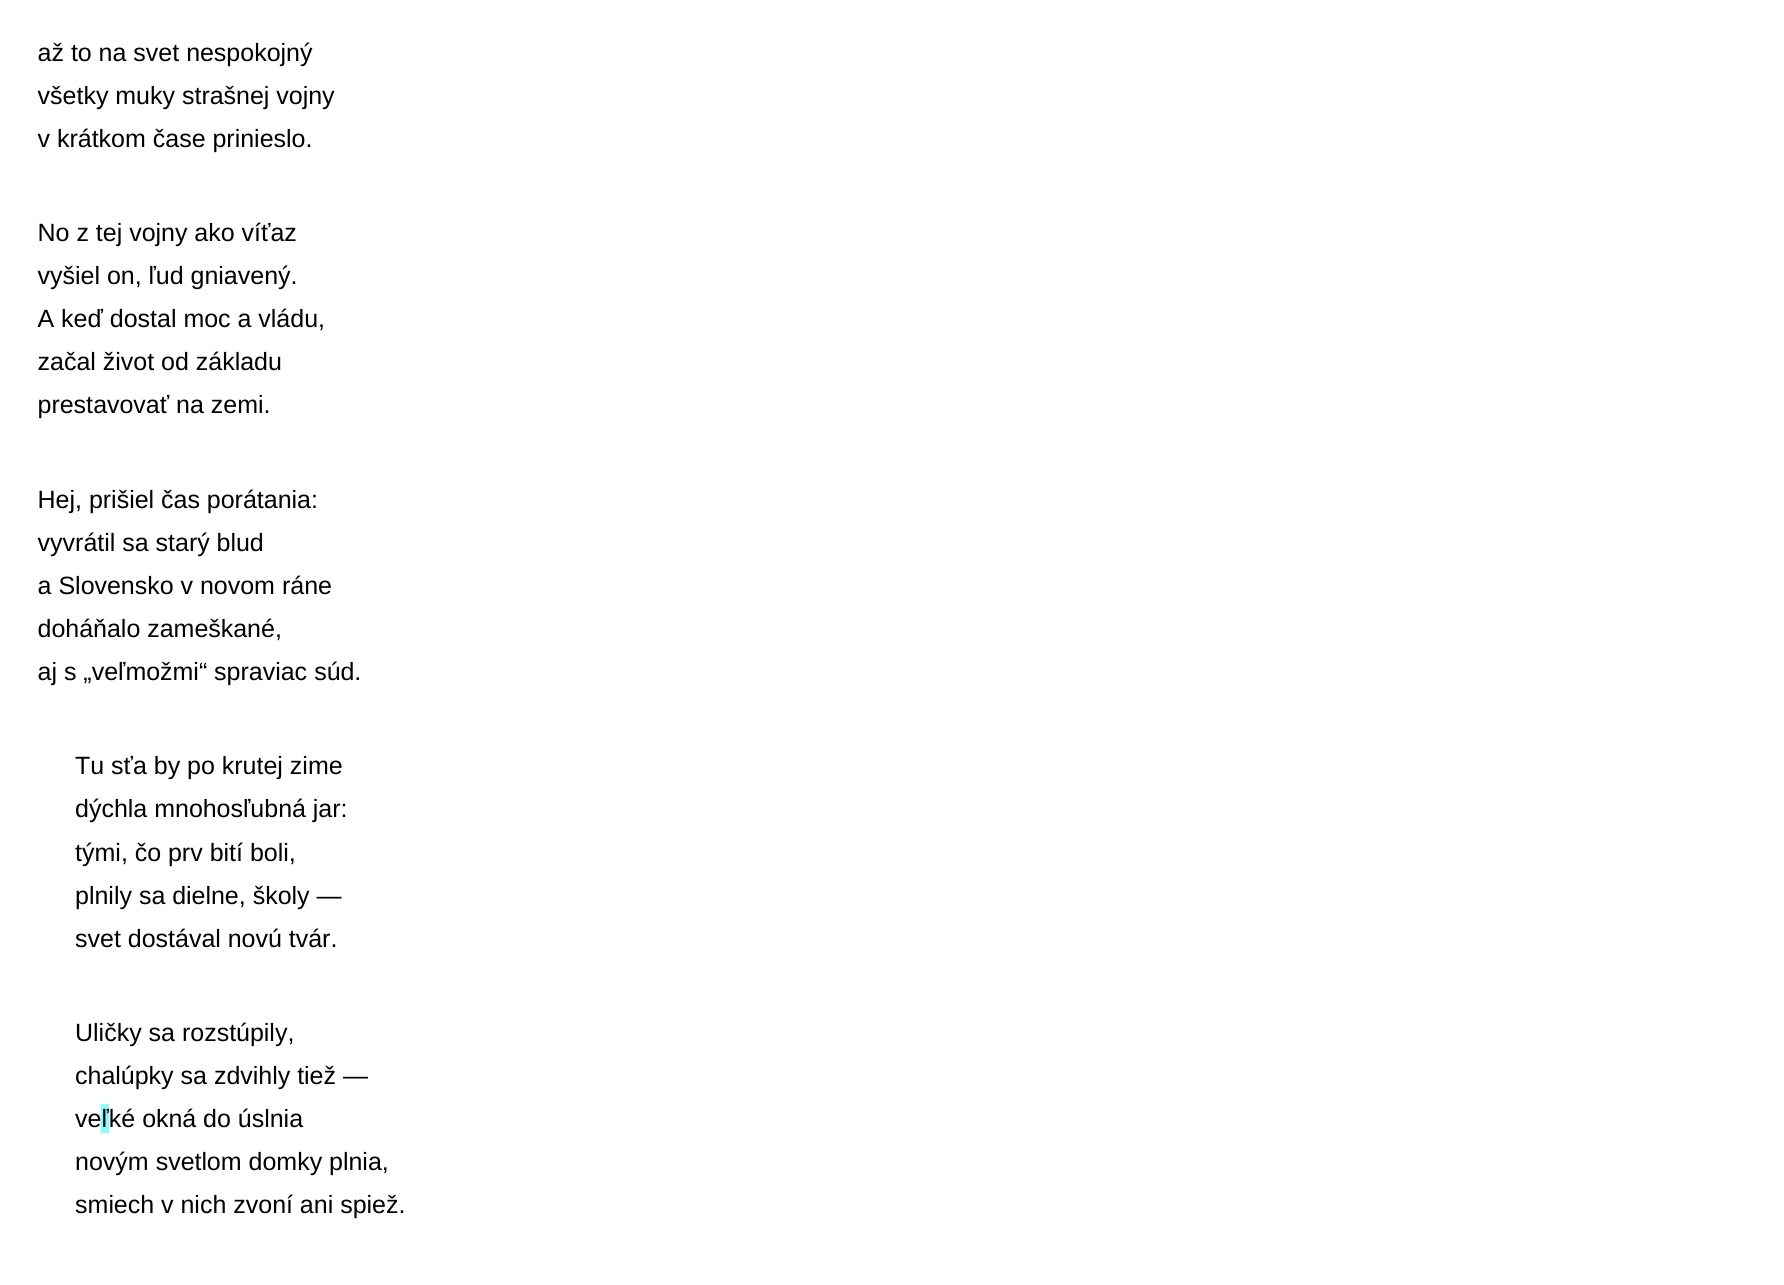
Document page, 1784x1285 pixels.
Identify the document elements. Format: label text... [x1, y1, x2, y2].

text vyšiel on, ľud gniavený. [37, 261, 1130, 290]
text veľké okná do úslnia [37, 1104, 1130, 1133]
text A keď dostal moc a vládu, [37, 304, 1130, 333]
text aj s „veľmožmi“ spraviac súd. [37, 657, 1130, 686]
text svet dostával novú tvár. [37, 924, 1130, 952]
text v krátkom čase prinieslo. [37, 124, 1130, 152]
text novým svetlom domky plnia, [37, 1147, 1130, 1176]
text a Slovensko v novom ráne [37, 571, 1130, 599]
text plnily sa dielne, školy — [37, 881, 1130, 909]
text až to na svet nespokojný [37, 37, 1130, 66]
text tými, čo prv bití boli, [37, 837, 1130, 866]
text Tu sťa by po krutej zime [37, 751, 1130, 780]
text dýchla mnohosľubná jar: [37, 794, 1130, 823]
text vyvrátil sa starý blud [37, 528, 1130, 556]
text doháňalo zameškané, [37, 614, 1130, 643]
text chalúpky sa zdvihly tiež — [37, 1061, 1130, 1090]
text Hej, prišiel čas porátania: [37, 484, 1130, 513]
text Uličky sa rozstúpily, [37, 1018, 1130, 1047]
text No z tej vojny ako víťaz [37, 218, 1130, 247]
text prestavovať na zemi. [37, 390, 1130, 419]
text začal život od základu [37, 347, 1130, 376]
text všetky muky strašnej vojny [37, 81, 1130, 109]
text smiech v nich zvoní ani spiež. [37, 1190, 1130, 1219]
